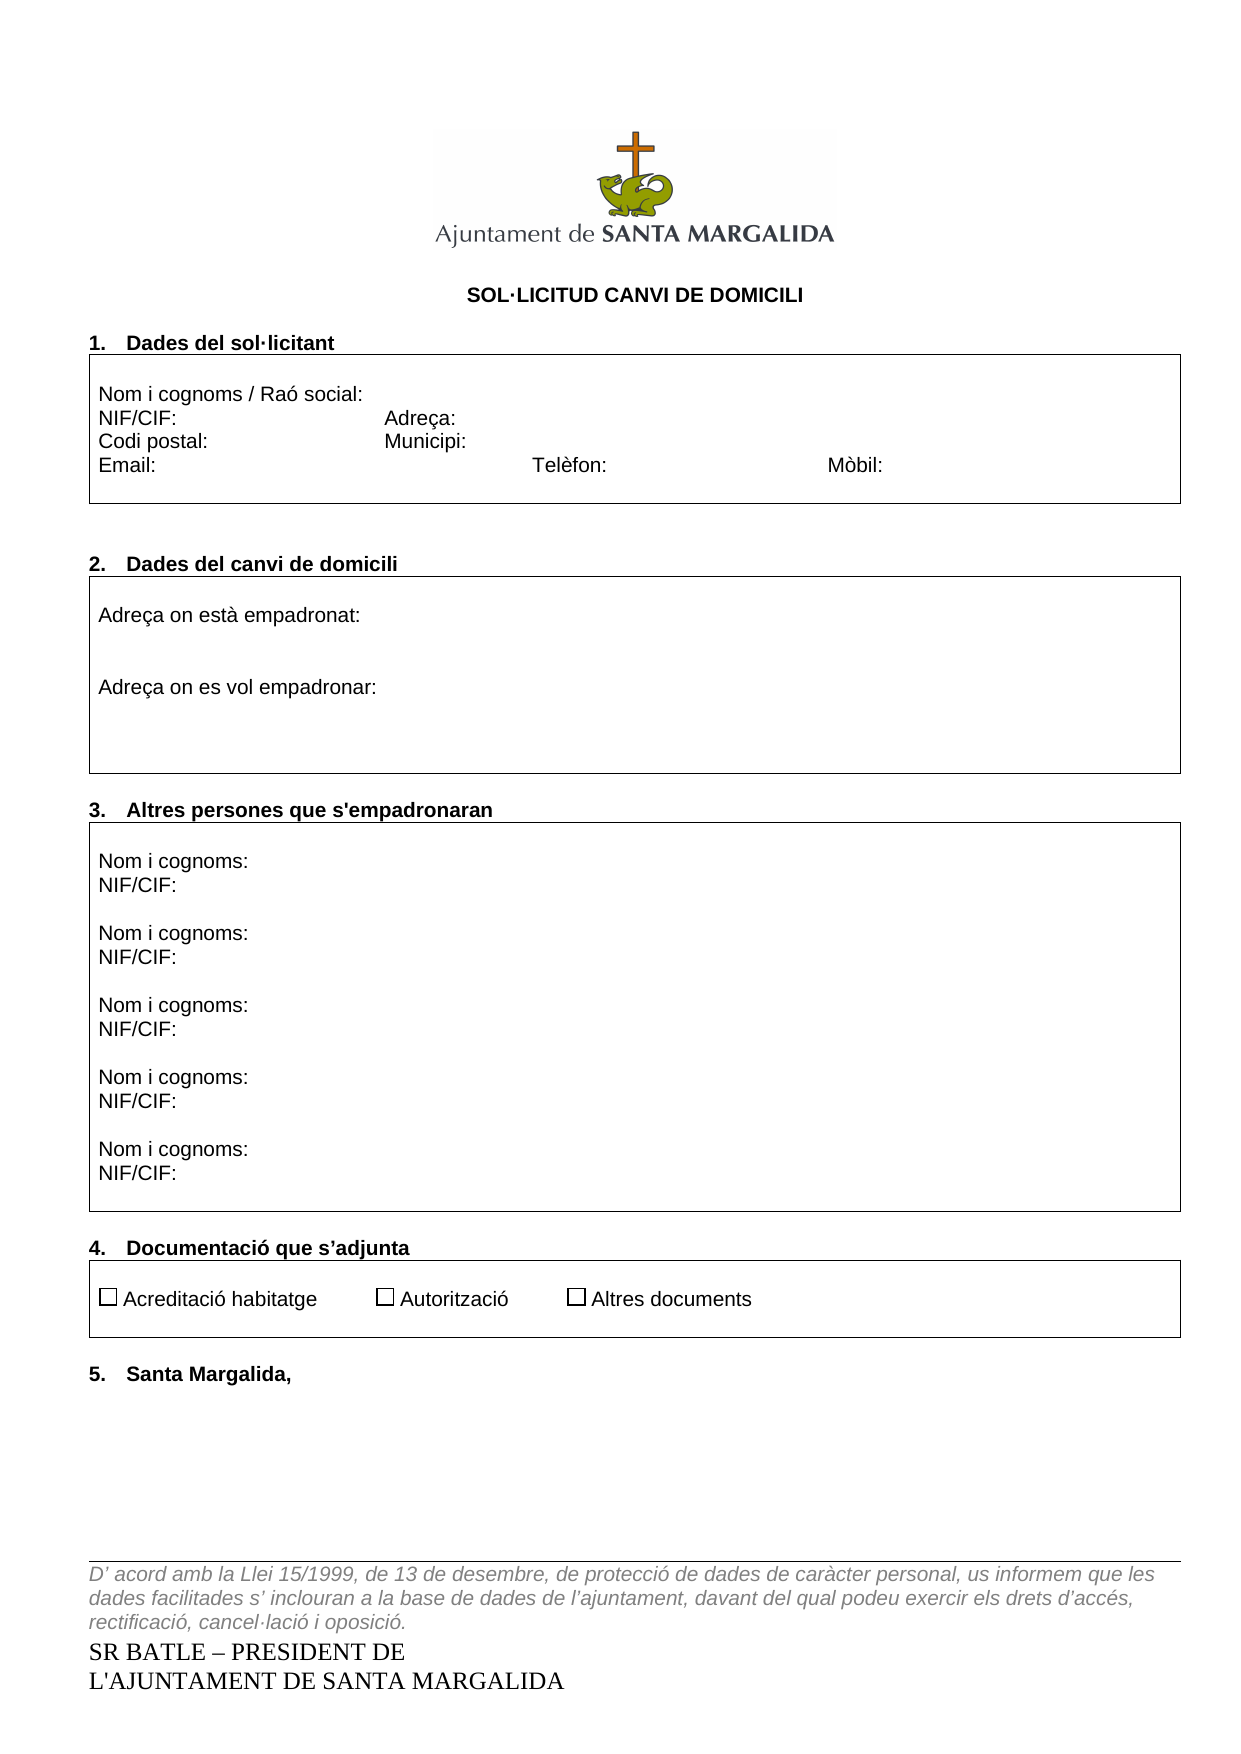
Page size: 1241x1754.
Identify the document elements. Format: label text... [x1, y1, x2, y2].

text Nom i cognoms: [90, 1133, 1180, 1157]
text NIF/CIF: [90, 870, 1180, 897]
text Acreditació habitatge Autorització Altres documents [90, 1283, 1180, 1311]
text Nom i cognoms: [90, 1062, 1180, 1086]
text Adreça on està empadronat: [90, 600, 1180, 627]
text NIF/CIF: Adreça: [90, 402, 1180, 426]
text Nom i cognoms: [90, 990, 1180, 1014]
text Adreça on es vol empadronar: [90, 672, 1180, 699]
text Codi postal: Municipi: [90, 426, 1180, 450]
subtitle SOL·LICITUD CANVI DE DOMICILI [89, 282, 1181, 306]
text D’ acord amb la Llei 15/1999, de 13 de desembre, de protecció de dades de caràcter personal, us informem que les dades facilitades s’ inclouran a la base de dades de l’ajuntament, davant del qual podeu exercir els drets d’accés, rectificació, cancel·lació i oposició. [89, 1562, 1181, 1634]
list Dades del canvi de domicili [89, 552, 1181, 576]
list Altres persones que s'empadronaran [89, 798, 1181, 822]
text Nom i cognoms: [90, 918, 1180, 942]
text Nom i cognoms / Raó social: [90, 378, 1180, 402]
list Dades del sol·licitant [89, 330, 1181, 354]
text Email: Telèfon: Mòbil: [90, 450, 1180, 477]
text NIF/CIF: [90, 1157, 1180, 1184]
text NIF/CIF: [90, 942, 1180, 969]
picture [433, 129, 837, 250]
list Santa Margalida, [89, 1362, 1181, 1386]
text NIF/CIF: [90, 1086, 1180, 1113]
text NIF/CIF: [90, 1014, 1180, 1041]
text Nom i cognoms: [90, 846, 1180, 870]
list Documentació que s’adjunta [89, 1236, 1181, 1259]
